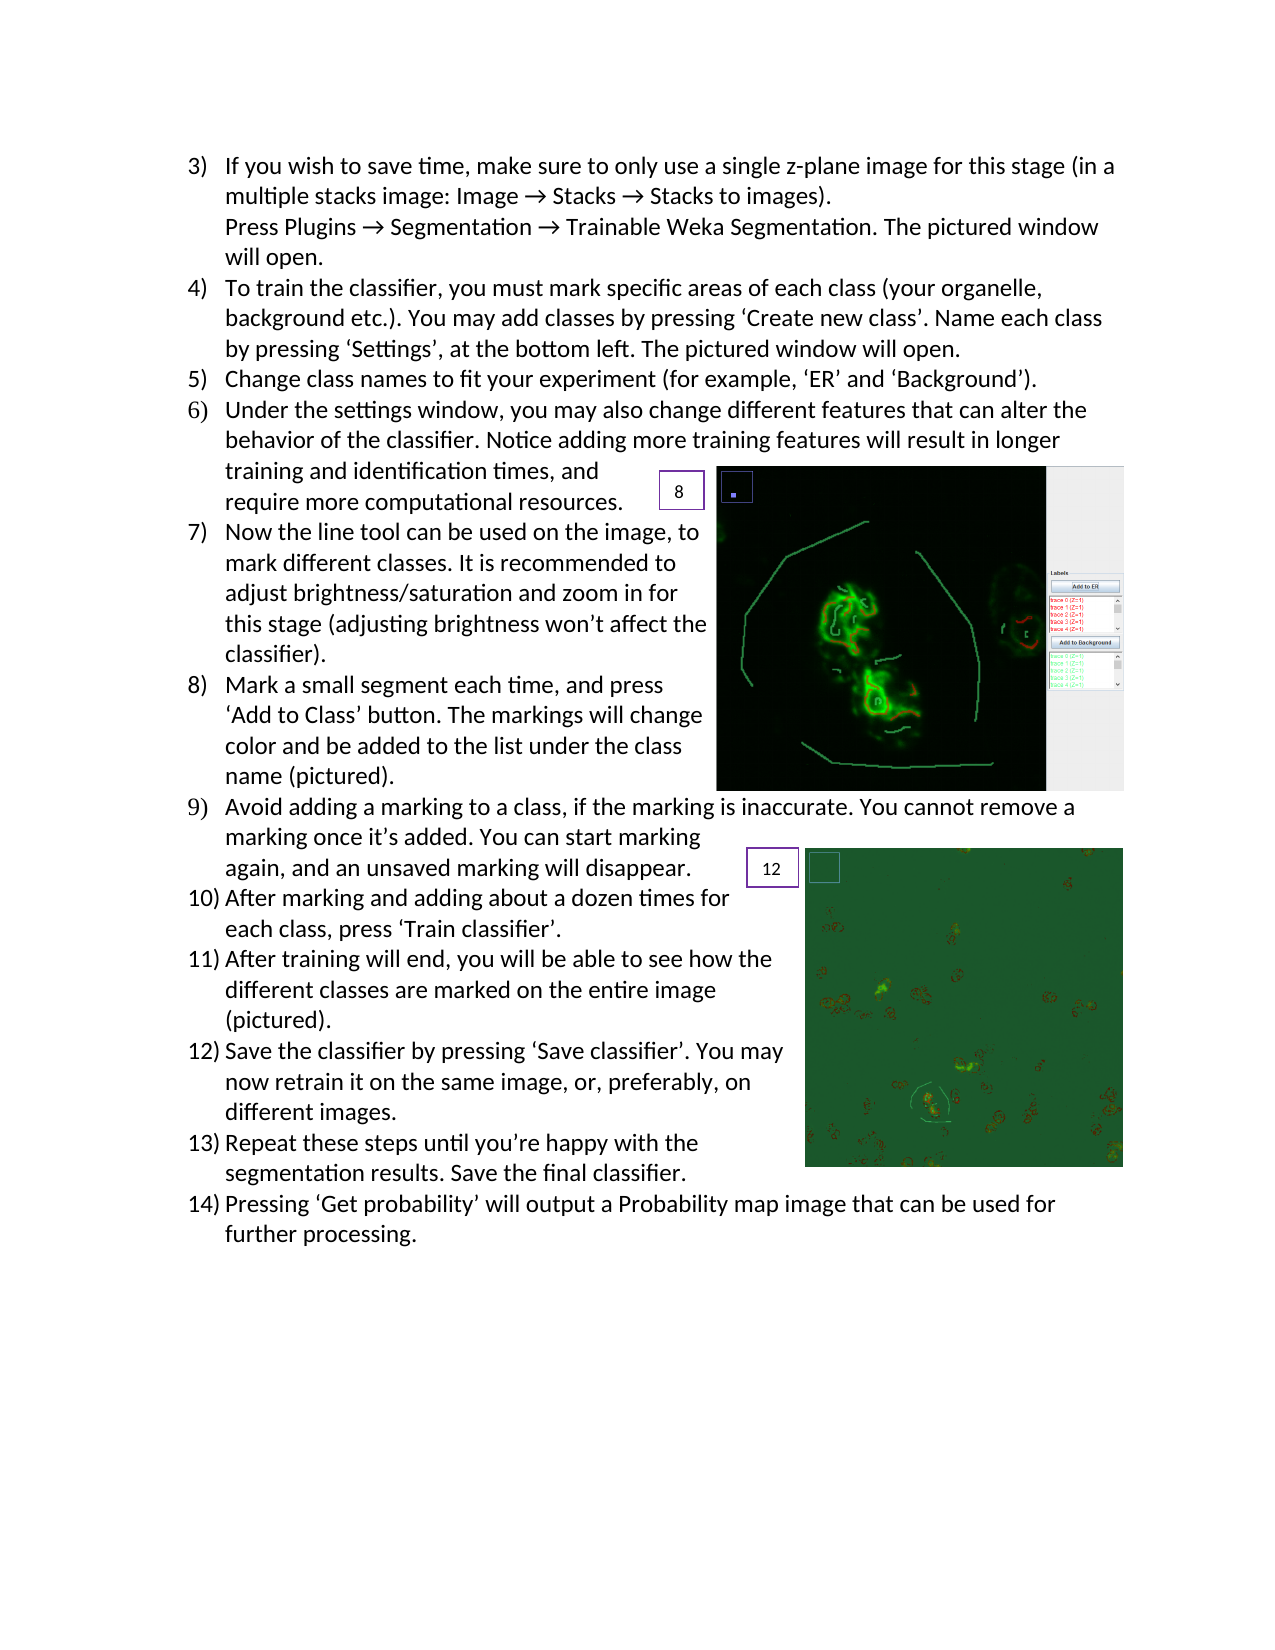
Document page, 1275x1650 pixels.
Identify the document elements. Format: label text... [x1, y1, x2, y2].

list Now the line tool can be used on the image, to mark different classes. It is recommended to adjust brightness/saturation and zoom in for this stage (adjusting brightness won’t affect the classifier). [187, 516, 716, 669]
list After training will end, you will be able to see how the different classes are marked on the entire image (pictured). [187, 943, 805, 1035]
list Avoid adding a marking to a class, if the marking is inaccurate. You cannot remove a marking once it’s added. You can start marking again, and an unsaved marking will disappear. [187, 791, 1125, 882]
list After marking and adding about a dozen times for each class, press ‘Train classifier’. [187, 882, 805, 943]
list If you wish to save time, make sure to only use a single z-plane image for this stage (in a multiple stacks image: Image → Stacks → Stacks to images). [187, 150, 1125, 211]
list Repeat these steps until you’re happy with the segmentation results. Save the final classifier. [187, 1127, 1125, 1188]
list Pressing ‘Get probability’ will output a Probability map image that can be used for further processing. [187, 1188, 1125, 1249]
list Save the classifier by pressing ‘Save classifier’. You may now retrain it on the same image, or, preferably, on different images. [187, 1035, 805, 1127]
list Press Plugins → Segmentation → Trainable Weka Segmentation. The pictured window will open. [225, 211, 1125, 272]
list Mark a small segment each time, and press ‘Add to Class’ button. The markings will change color and be added to the list under the class name (pictured). [187, 669, 716, 791]
list Change class names to fit your experiment (for example, ‘ER’ and ‘Background’). [187, 364, 1125, 394]
list To train the classifier, you must mark specific areas of each class (your organelle, background etc.). You may add classes by pressing ‘Create new class’. Name each class by pressing ‘Settings’, at the bottom left. The pictured window will open. [187, 272, 1125, 364]
list Under the settings window, you may also change different features that can alter the behavior of the classifier. Notice adding more training features will result in longer training and identification times, and require more computational resources. [187, 394, 1125, 516]
